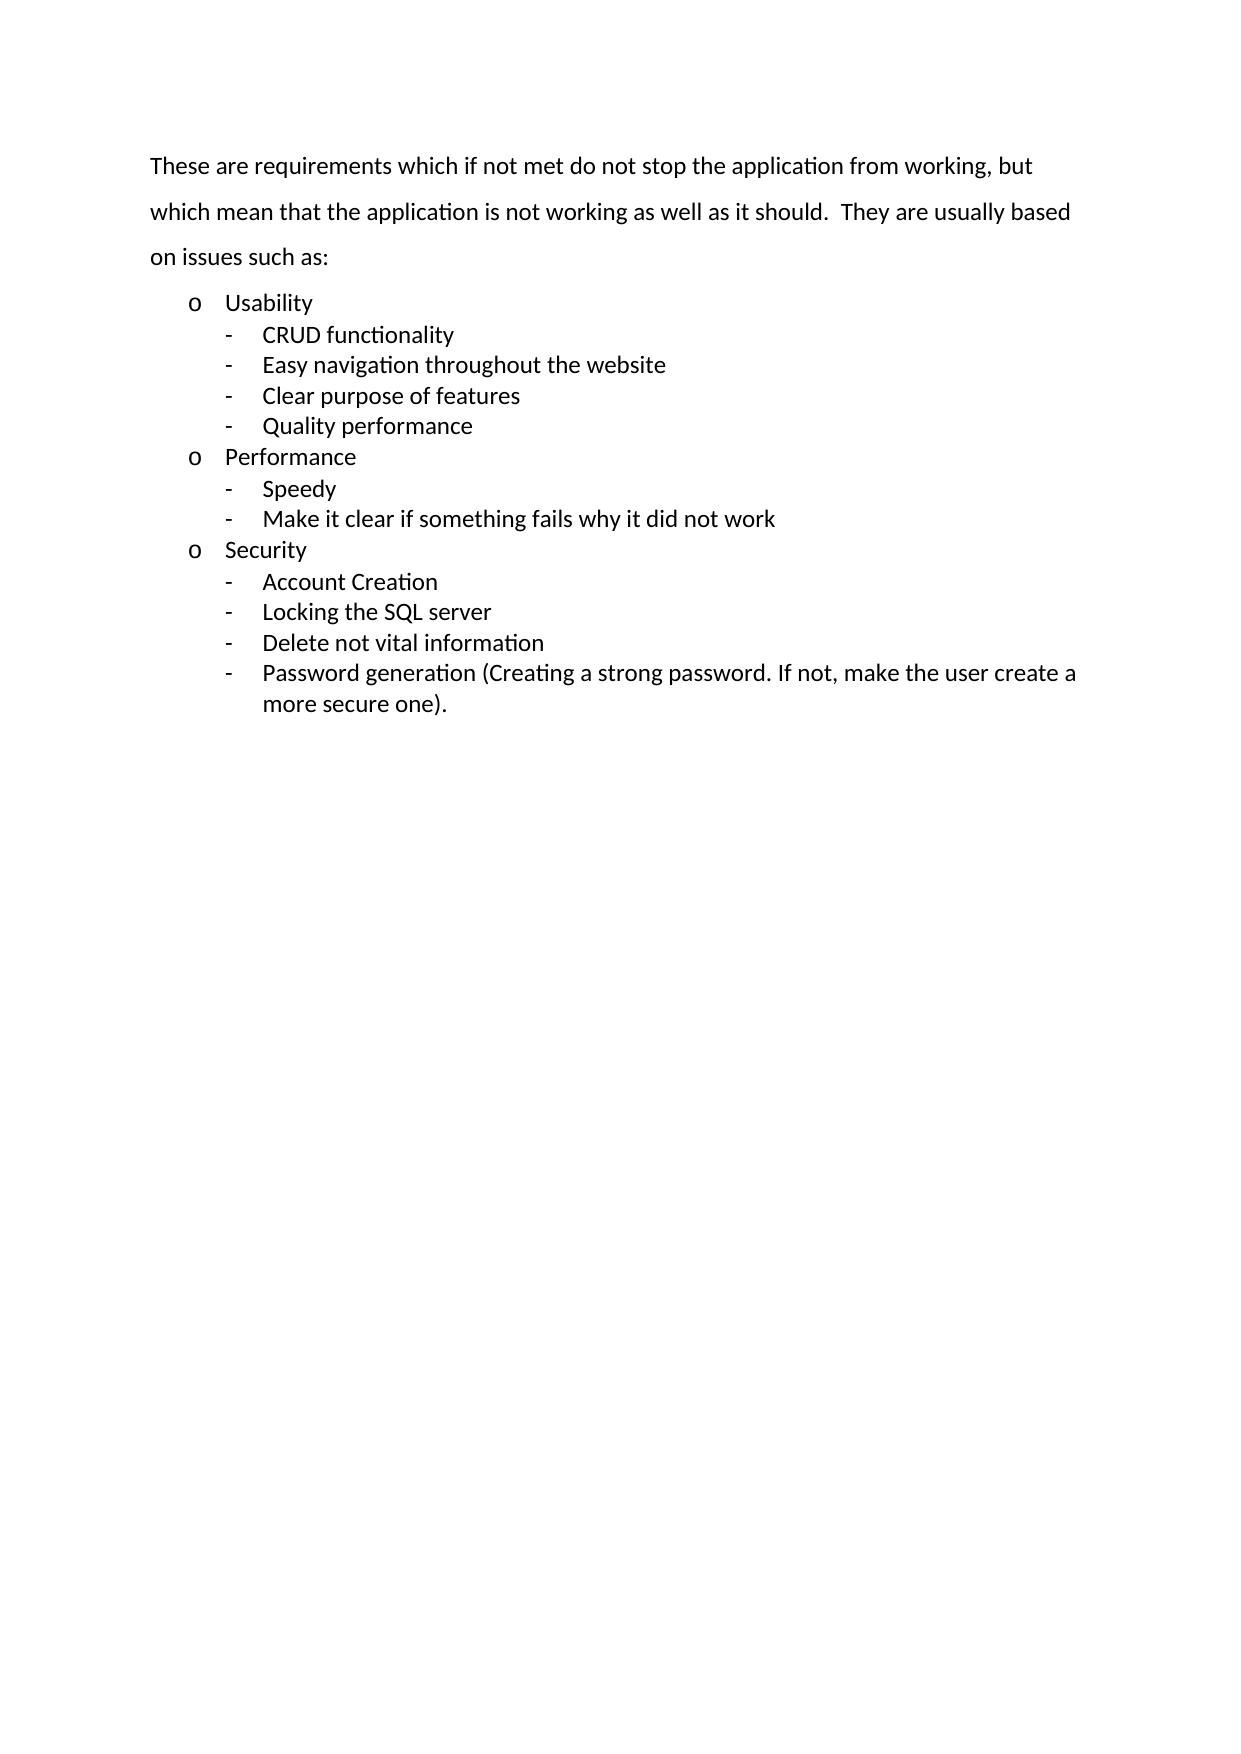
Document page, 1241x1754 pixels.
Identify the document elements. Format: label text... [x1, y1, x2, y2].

list Locking the SQL server [225, 596, 1090, 627]
list Easy navigation throughout the website [225, 349, 1090, 380]
list Account Creation [225, 566, 1090, 596]
text These are requirements which if not met do not stop the application from working, but which mean that the application is not working as well as it should. They are usually based on issues such as: [150, 150, 1090, 272]
list Performance [187, 441, 1090, 473]
list Security [187, 534, 1090, 566]
list Delete not vital information [225, 627, 1090, 657]
list Quality performance [225, 411, 1090, 441]
list Usability [187, 287, 1090, 319]
list Make it clear if something fails why it did not work [225, 503, 1090, 534]
list CRUD functionality [225, 319, 1090, 349]
list Password generation (Creating a strong password. If not, make the user create a more secure one). [225, 657, 1090, 718]
list Speedy [225, 473, 1090, 503]
list Clear purpose of features [225, 380, 1090, 411]
